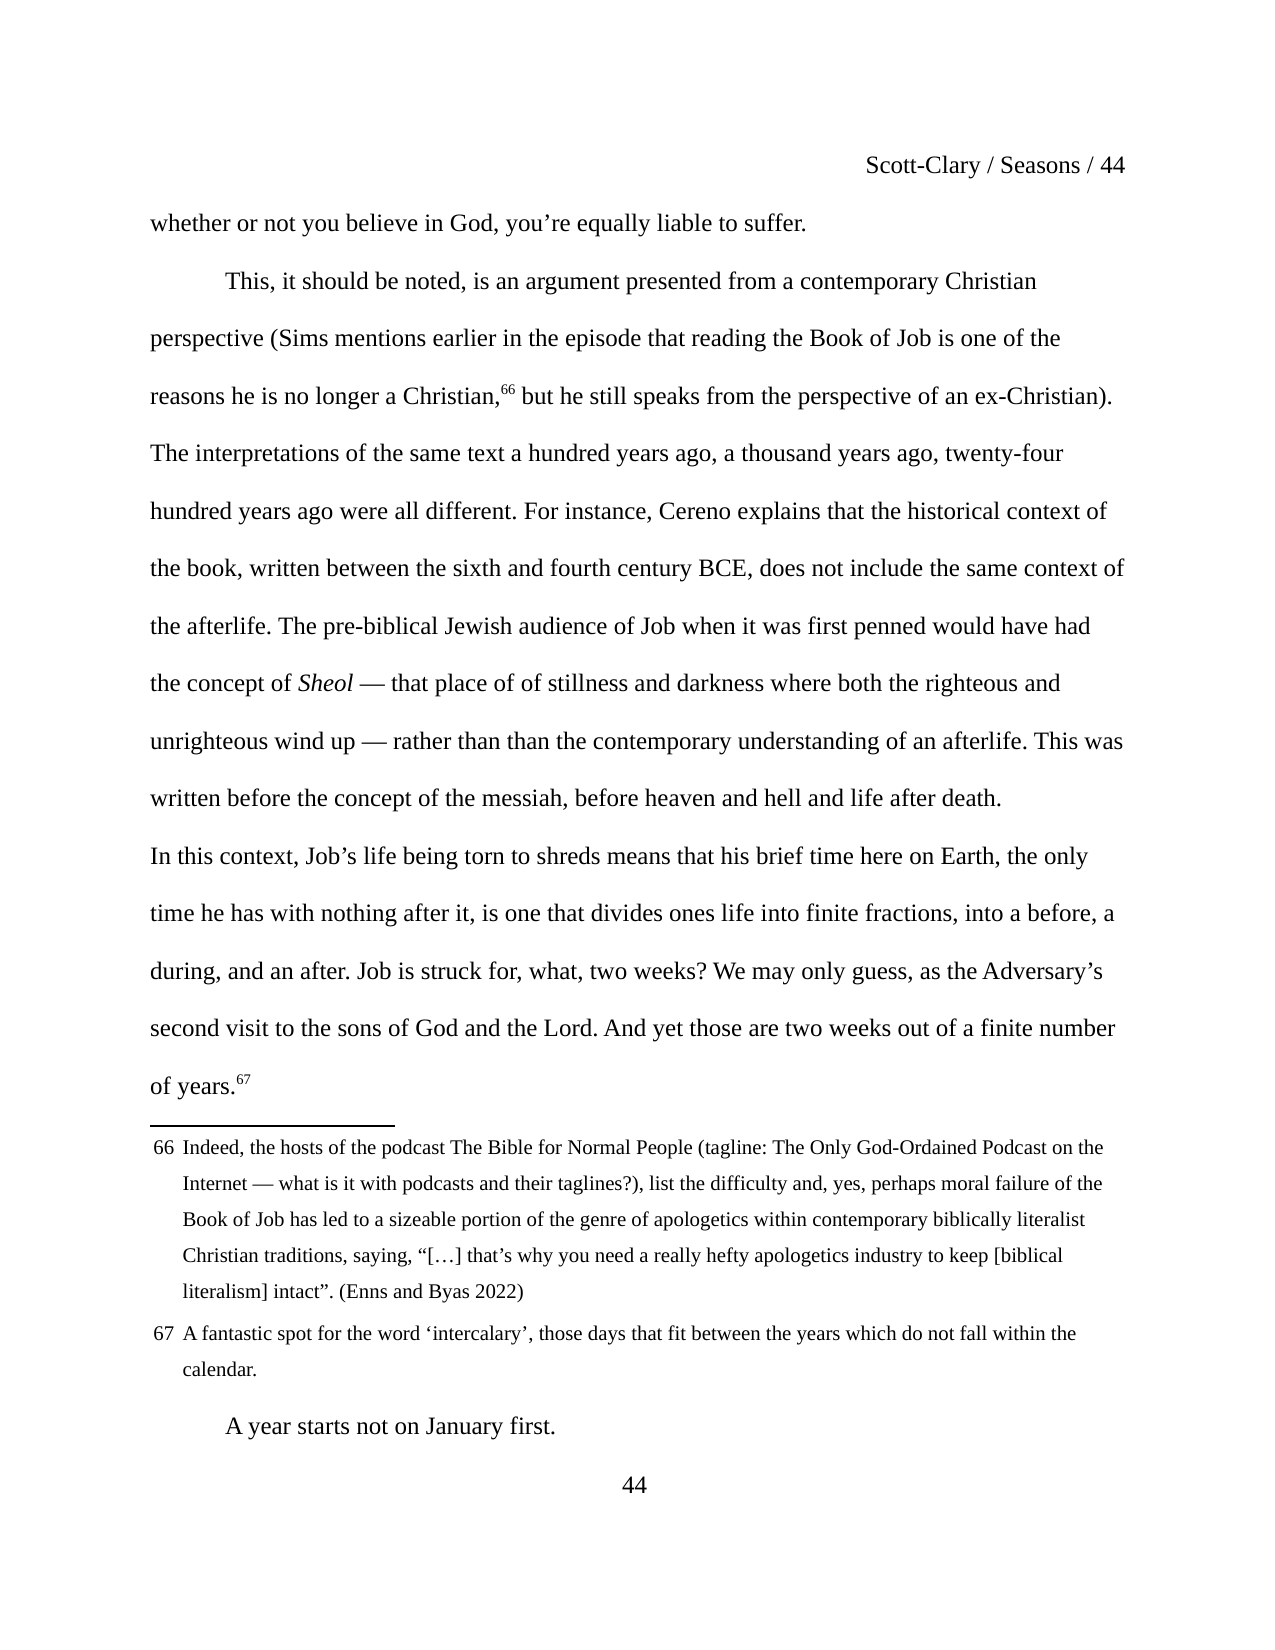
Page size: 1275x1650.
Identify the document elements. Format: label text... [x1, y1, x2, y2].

text whether or not you believe in God, you’re equally liable to suffer. [150, 208, 1125, 237]
text A fantastic spot for the word ‘intercalary’, those days that fit between the years which do not fall within the calendar. [150, 1318, 1125, 1384]
text A year starts not on January first. [225, 1411, 1125, 1440]
text This, it should be noted, is an argument presented from a contemporary Christian perspective (Sims mentions earlier in the episode that reading the Book of Job is one of the reasons he is no longer a Christian, but he still speaks from the perspective of an ex-Christian). The interpretations of the same text a hundred years ago, a thousand years ago, twenty-four hundred years ago were all different. For instance, Cereno explains that the historical context of the book, written between the sixth and fourth century BCE, does not include the same context of the afterlife. The pre-biblical Jewish audience of Job when it was first penned would have had the concept of Sheol — that place of of stillness and darkness where both the righteous and unrighteous wind up — rather than than the contemporary understanding of an afterlife. This was written before the concept of the messiah, before heaven and hell and life after death. [150, 266, 1125, 812]
text In this context, Job’s life being torn to shreds means that his brief time here on Earth, the only time he has with nothing after it, is one that divides ones life into finite fractions, into a before, a during, and an after. Job is struck for, what, two weeks? We may only guess, as the Adversary’s second visit to the sons of God and the Lord. And yet those are two weeks out of a finite number of years. [150, 841, 1125, 1099]
text Indeed, the hosts of the podcast The Bible for Normal People (tagline: The Only God-Ordained Podcast on the Internet — what is it with podcasts and their taglines?), list the difficulty and, yes, perhaps moral failure of the Book of Job has led to a sizeable portion of the genre of apologetics within contemporary biblically literalist Christian traditions, saying, “[…] that’s why you need a really hefty apologetics industry to keep [biblical literalism] intact”. (Enns and Byas 2022) [150, 1132, 1125, 1306]
